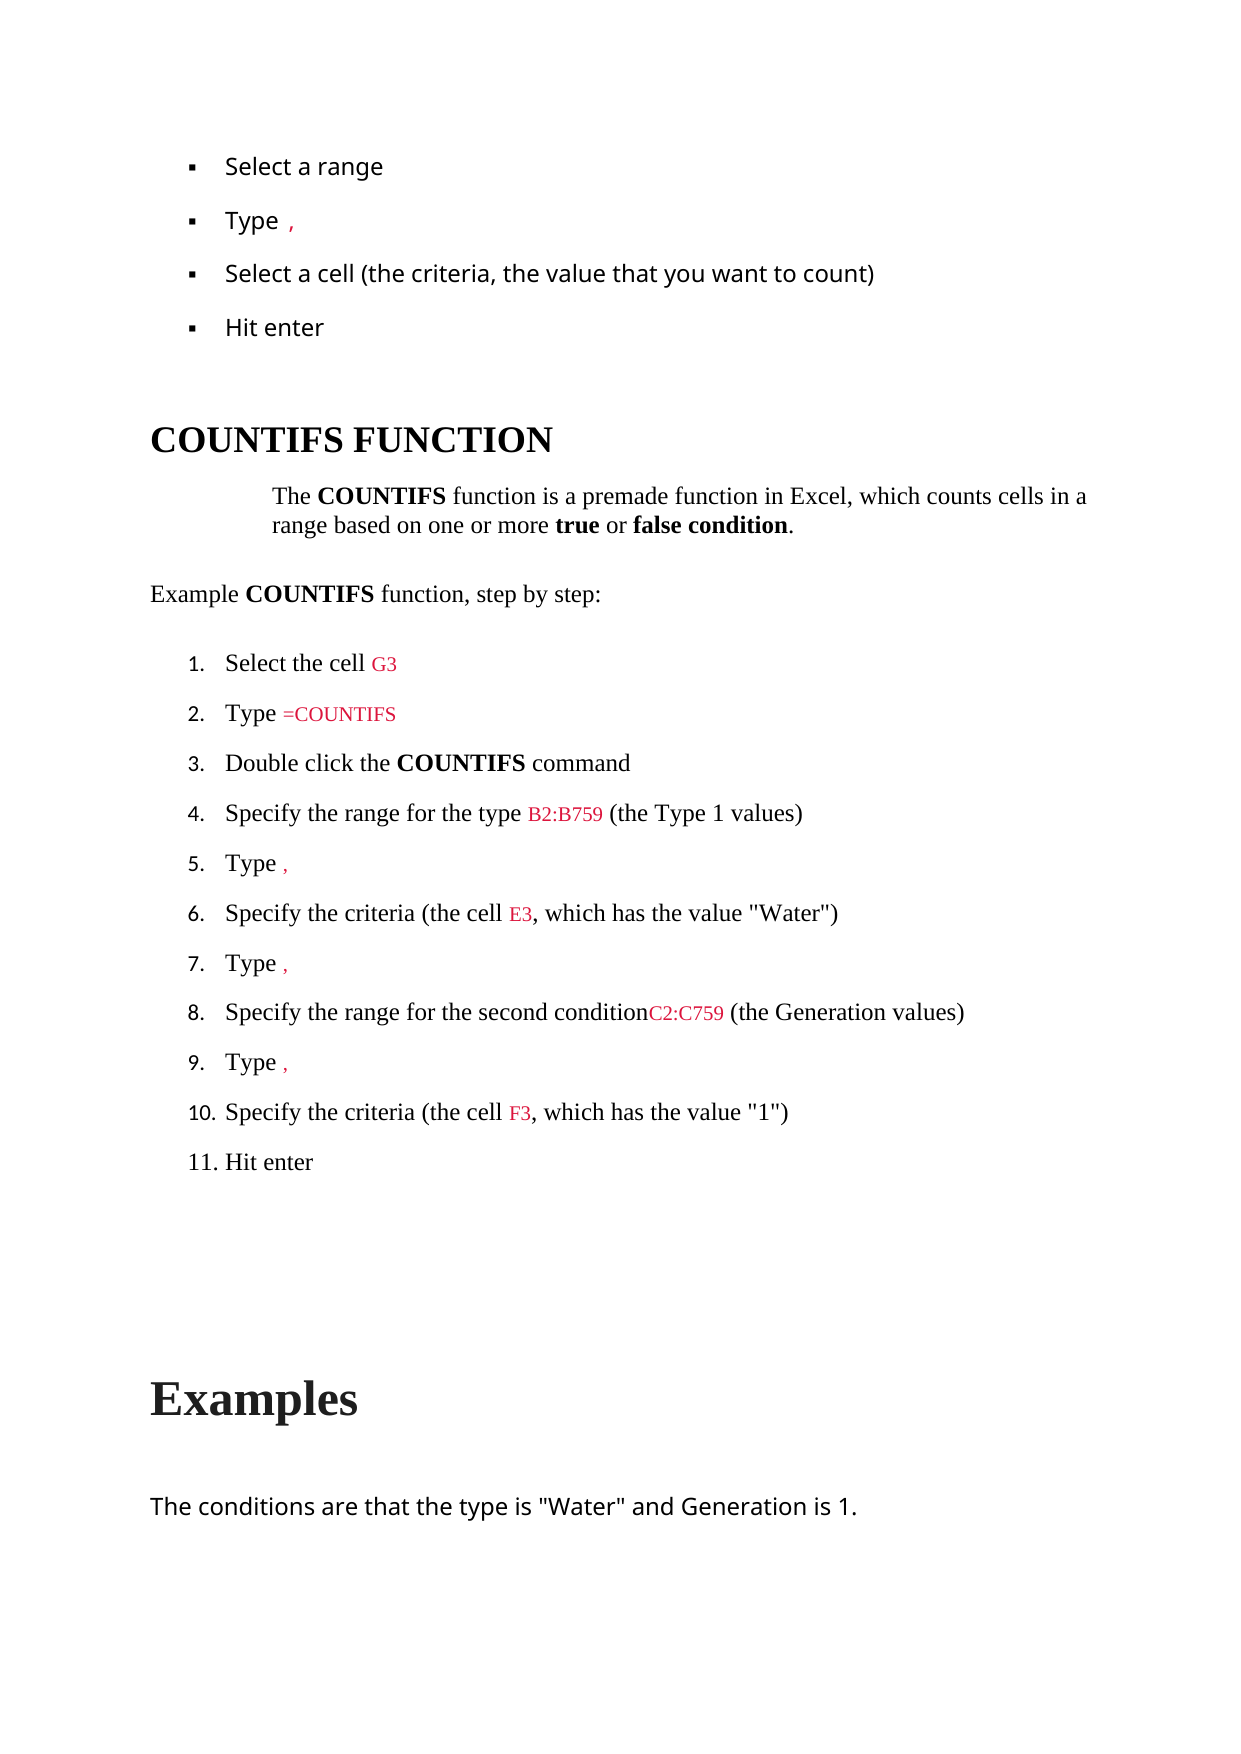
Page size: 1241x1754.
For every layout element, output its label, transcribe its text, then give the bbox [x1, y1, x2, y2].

list Type , [187, 203, 1090, 236]
list Select a cell (the criteria, the value that you want to count) [187, 257, 1090, 289]
list Hit enter [187, 310, 1090, 343]
list Specify the criteria (the cell F3, which has the value "1") [187, 1097, 1090, 1126]
list Type , [187, 948, 1090, 977]
list Specify the range for the type B2:B759 (the Type 1 values) [187, 798, 1090, 827]
list Type , [187, 1047, 1090, 1076]
text The COUNTIFS function is a premade function in Excel, which counts cells in a range based on one or more true or false condition. [272, 481, 1090, 539]
list Select a range [187, 150, 1090, 183]
list Type , [187, 848, 1090, 877]
list Type =COUNTIFS [187, 698, 1090, 727]
list Specify the criteria (the cell E3, which has the value "Water") [187, 898, 1090, 927]
subtitle Examples [150, 1369, 1090, 1427]
list Hit enter [187, 1147, 1090, 1176]
text COUNTIFS FUNCTION [150, 417, 1090, 460]
text Example COUNTIFS function, step by step: [150, 579, 1090, 608]
text The conditions are that the type is "Water" and Generation is 1. [150, 1490, 1090, 1523]
list Double click the COUNTIFS command [187, 748, 1090, 777]
list Specify the range for the second conditionC2:C759 (the Generation values) [187, 997, 1090, 1027]
list Select the cell G3 [187, 648, 1090, 677]
